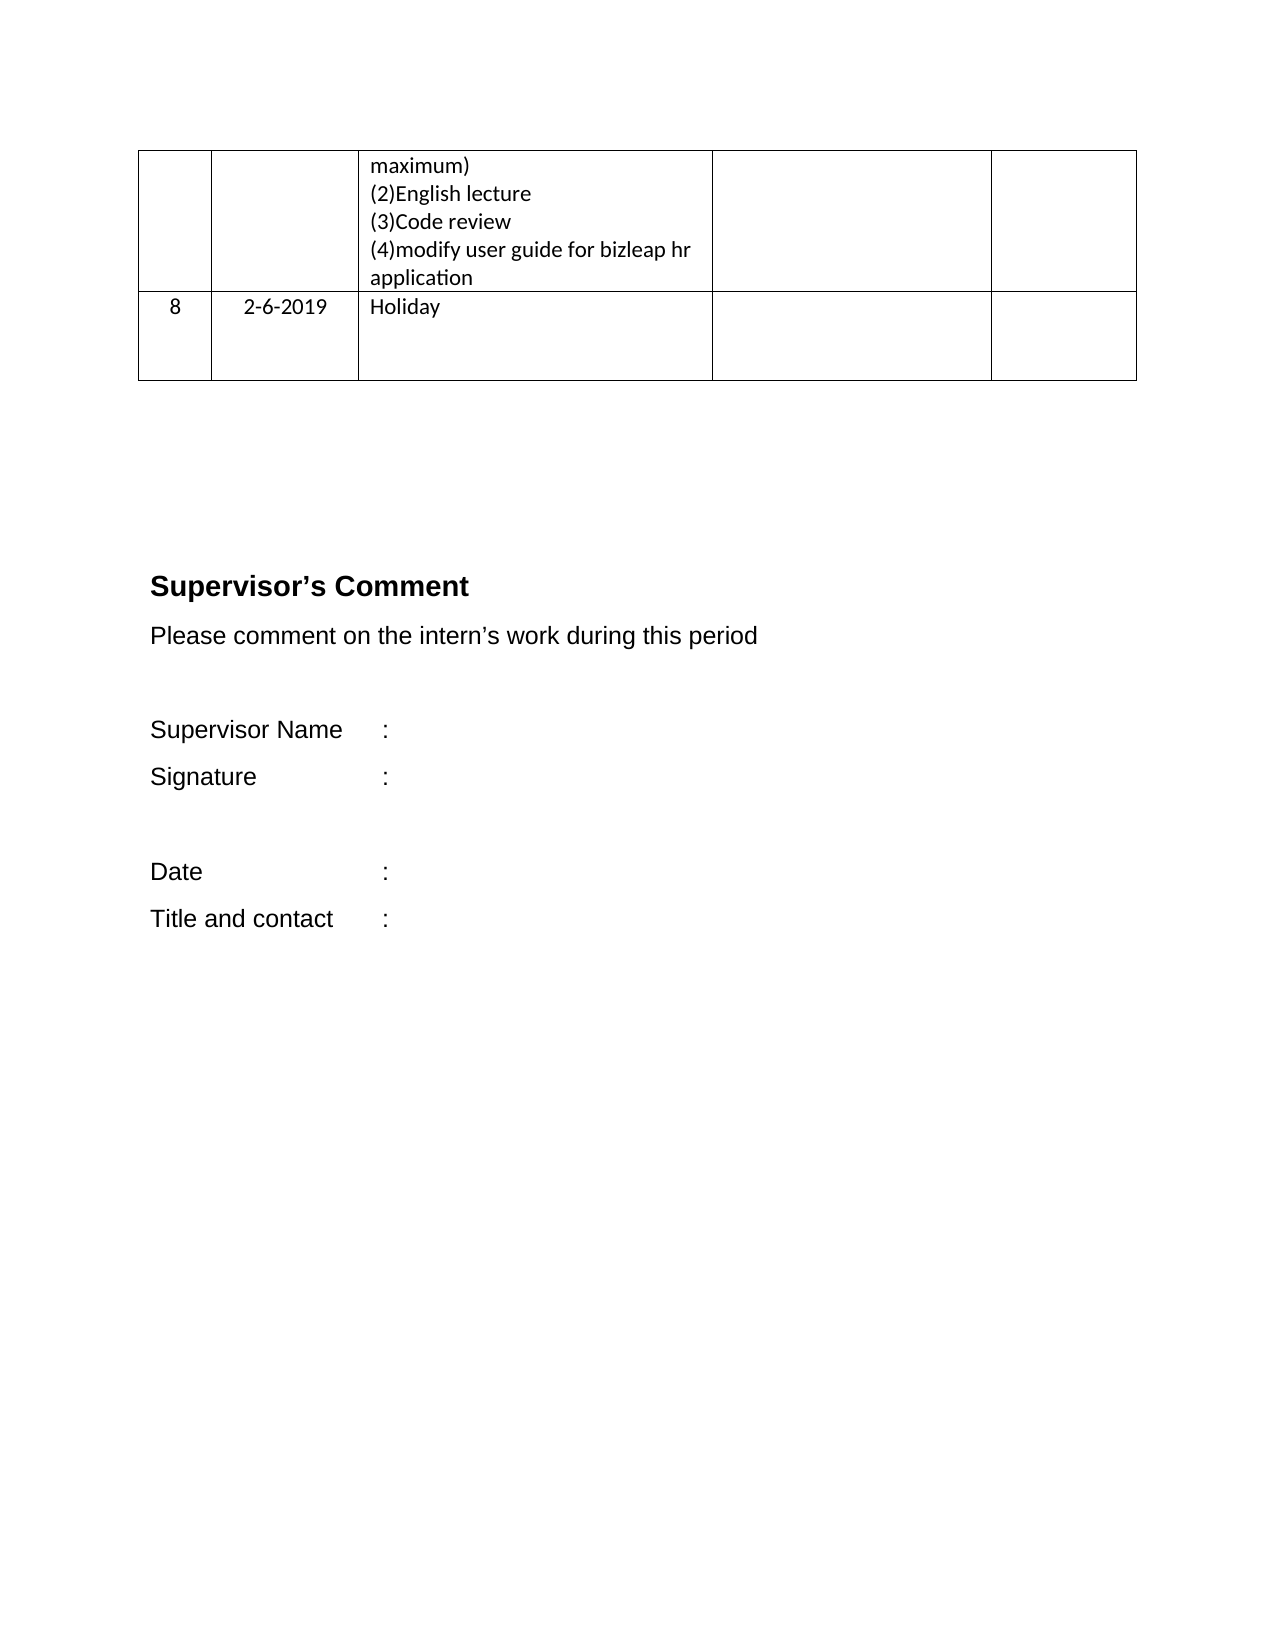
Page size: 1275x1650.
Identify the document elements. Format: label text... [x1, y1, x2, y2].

table_cell 8 [139, 292, 211, 379]
table_cell Holiday [359, 292, 712, 379]
table_cell maximum) (2)English lecture (3)Code review (4)modify user guide for bizleap hr application [359, 151, 712, 291]
text Supervisor’s Comment [150, 569, 1125, 602]
text Title and contact : [150, 904, 1125, 932]
table_cell [992, 292, 1136, 379]
text Please comment on the intern’s work during this period [150, 621, 1125, 650]
table_cell [139, 151, 211, 291]
text Signature : [150, 762, 1125, 791]
table_cell [713, 151, 991, 291]
text Date : [150, 857, 1125, 885]
table_cell [212, 151, 358, 291]
table_cell [992, 151, 1136, 291]
table_cell [713, 292, 991, 379]
table_cell 2-6-2019 [212, 292, 358, 379]
text Supervisor Name : [150, 715, 1125, 744]
